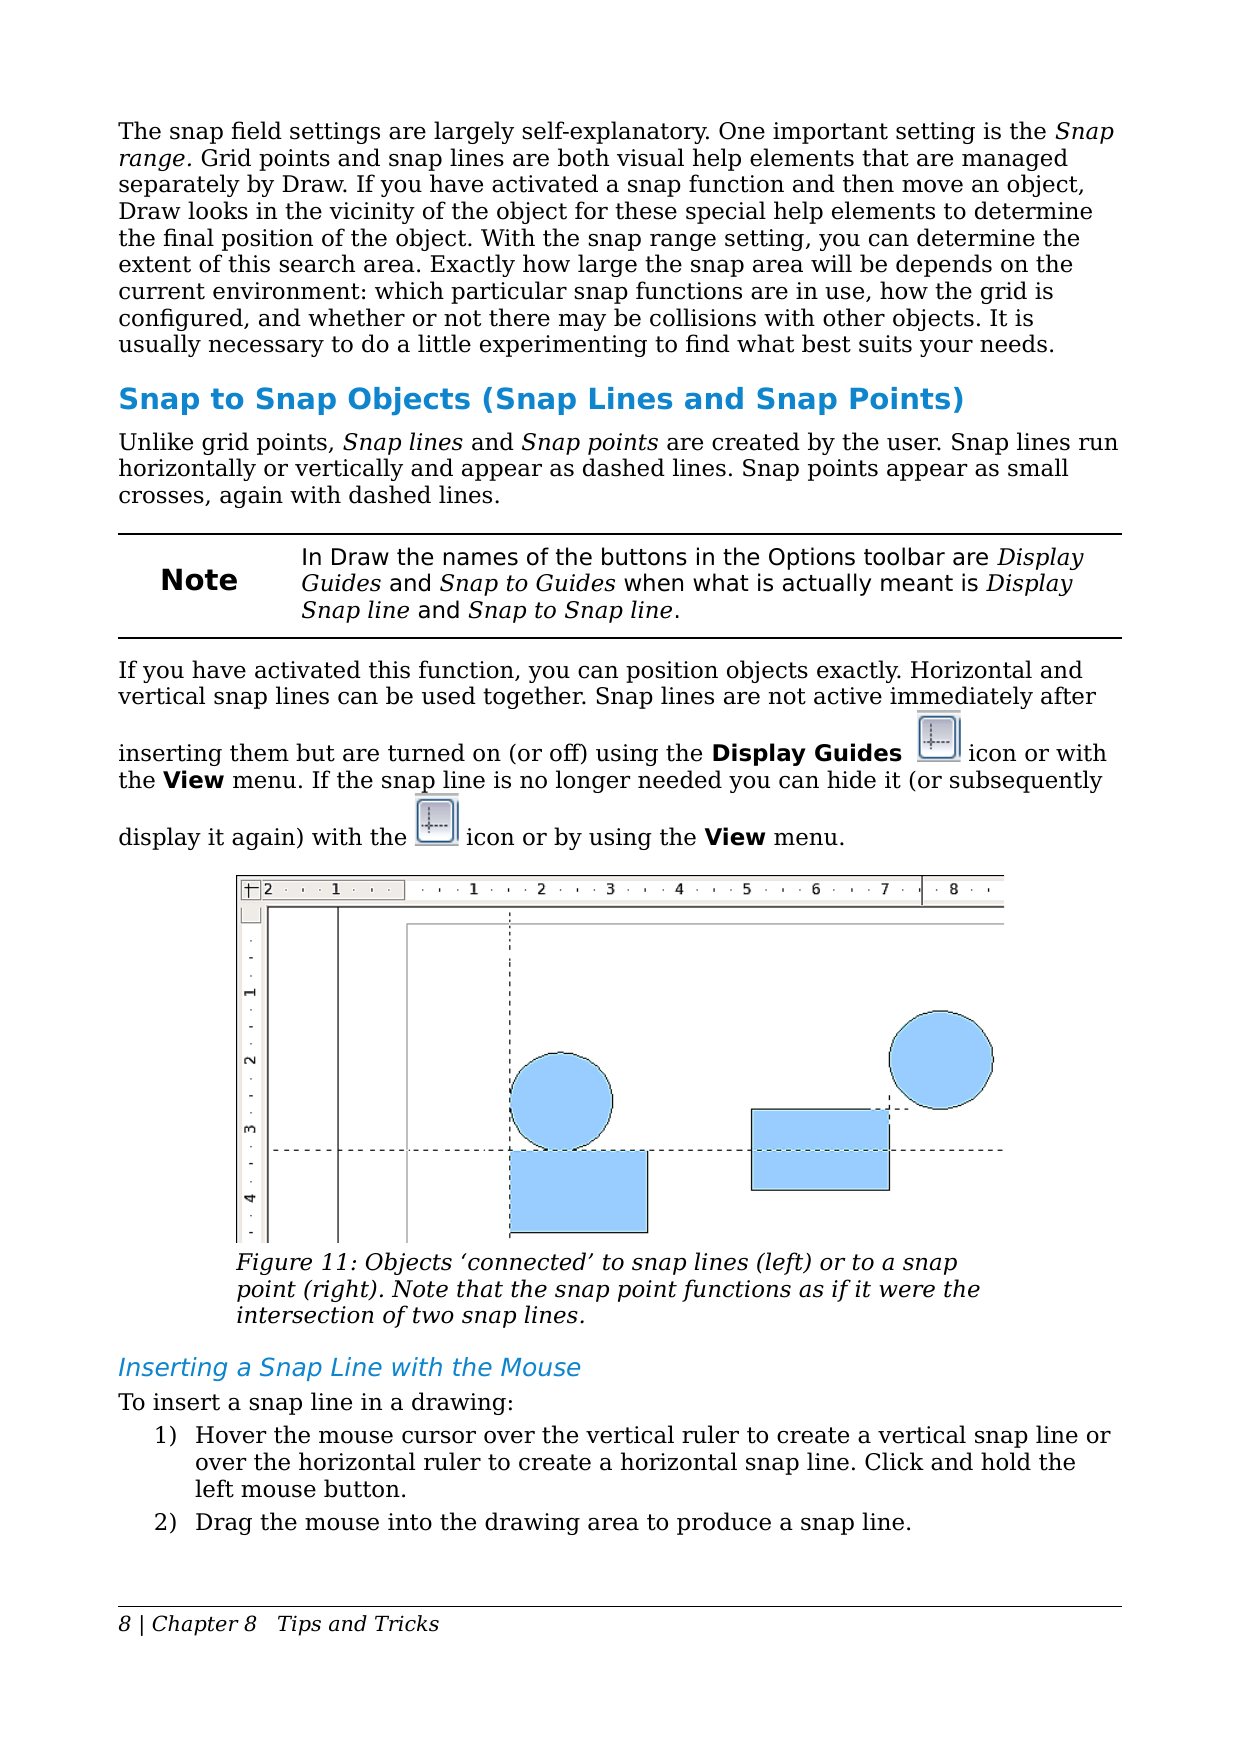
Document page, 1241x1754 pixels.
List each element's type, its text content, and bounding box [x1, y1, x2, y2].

list To insert a snap line in a drawing: [118, 1389, 1122, 1416]
picture [236, 875, 1005, 1243]
picture [414, 793, 459, 846]
list Figure 11: Objects ‘connected’ to snap lines (left) or to a snap point (right). Note that the snap point functions as if it were the intersection of two snap lines. [236, 1249, 1004, 1329]
subtitle Inserting a Snap Line with the Mouse [118, 1354, 1122, 1383]
text The snap field settings are largely self-explanatory. One important setting is the Snap range. Grid points and snap lines are both visual help elements that are managed separately by Draw. If you have activated a snap function and then move an object, Draw looks in the vicinity of the object for these special help elements to determine the final position of the object. With the snap range setting, you can determine the extent of this search area. Exactly how large the snap area will be depends on the current environment: which particular snap functions are in use, how the grid is configured, and whether or not there may be collisions with other objects. It is usually necessary to do a little experimenting to find what best suits your needs. [118, 118, 1122, 358]
picture [917, 710, 961, 762]
list Drag the mouse into the drawing area to produce a snap line. [177, 1509, 1122, 1535]
list Hover the mouse cursor over the vertical ruler to create a vertical snap line or over the horizontal ruler to create a horizontal snap line. Click and hold the left mouse button. [177, 1422, 1122, 1502]
text Unlike grid points, Snap lines and Snap points are created by the user. Snap lines run horizontally or vertically and appear as dashed lines. Snap points appear as small crosses, again with dashed lines. [118, 429, 1122, 509]
table_header Note [118, 535, 280, 637]
text If you have activated this function, you can position objects exactly. Horizontal and vertical snap lines can be used together. Snap lines are not active immediately after inserting them but are turned on (or off) using the Display Guides icon or with the View menu. If the snap line is no longer needed you can hide it (or subsequently display it again) with the icon or by using the View menu. [118, 657, 1122, 851]
table_header In Draw the names of the buttons in the Options toolbar are Display Guides and Snap to Guides when what is actually meant is Display Snap line and Snap to Snap line. [280, 535, 1122, 637]
subtitle Snap to Snap Objects (Snap Lines and Snap Points) [118, 382, 1122, 416]
